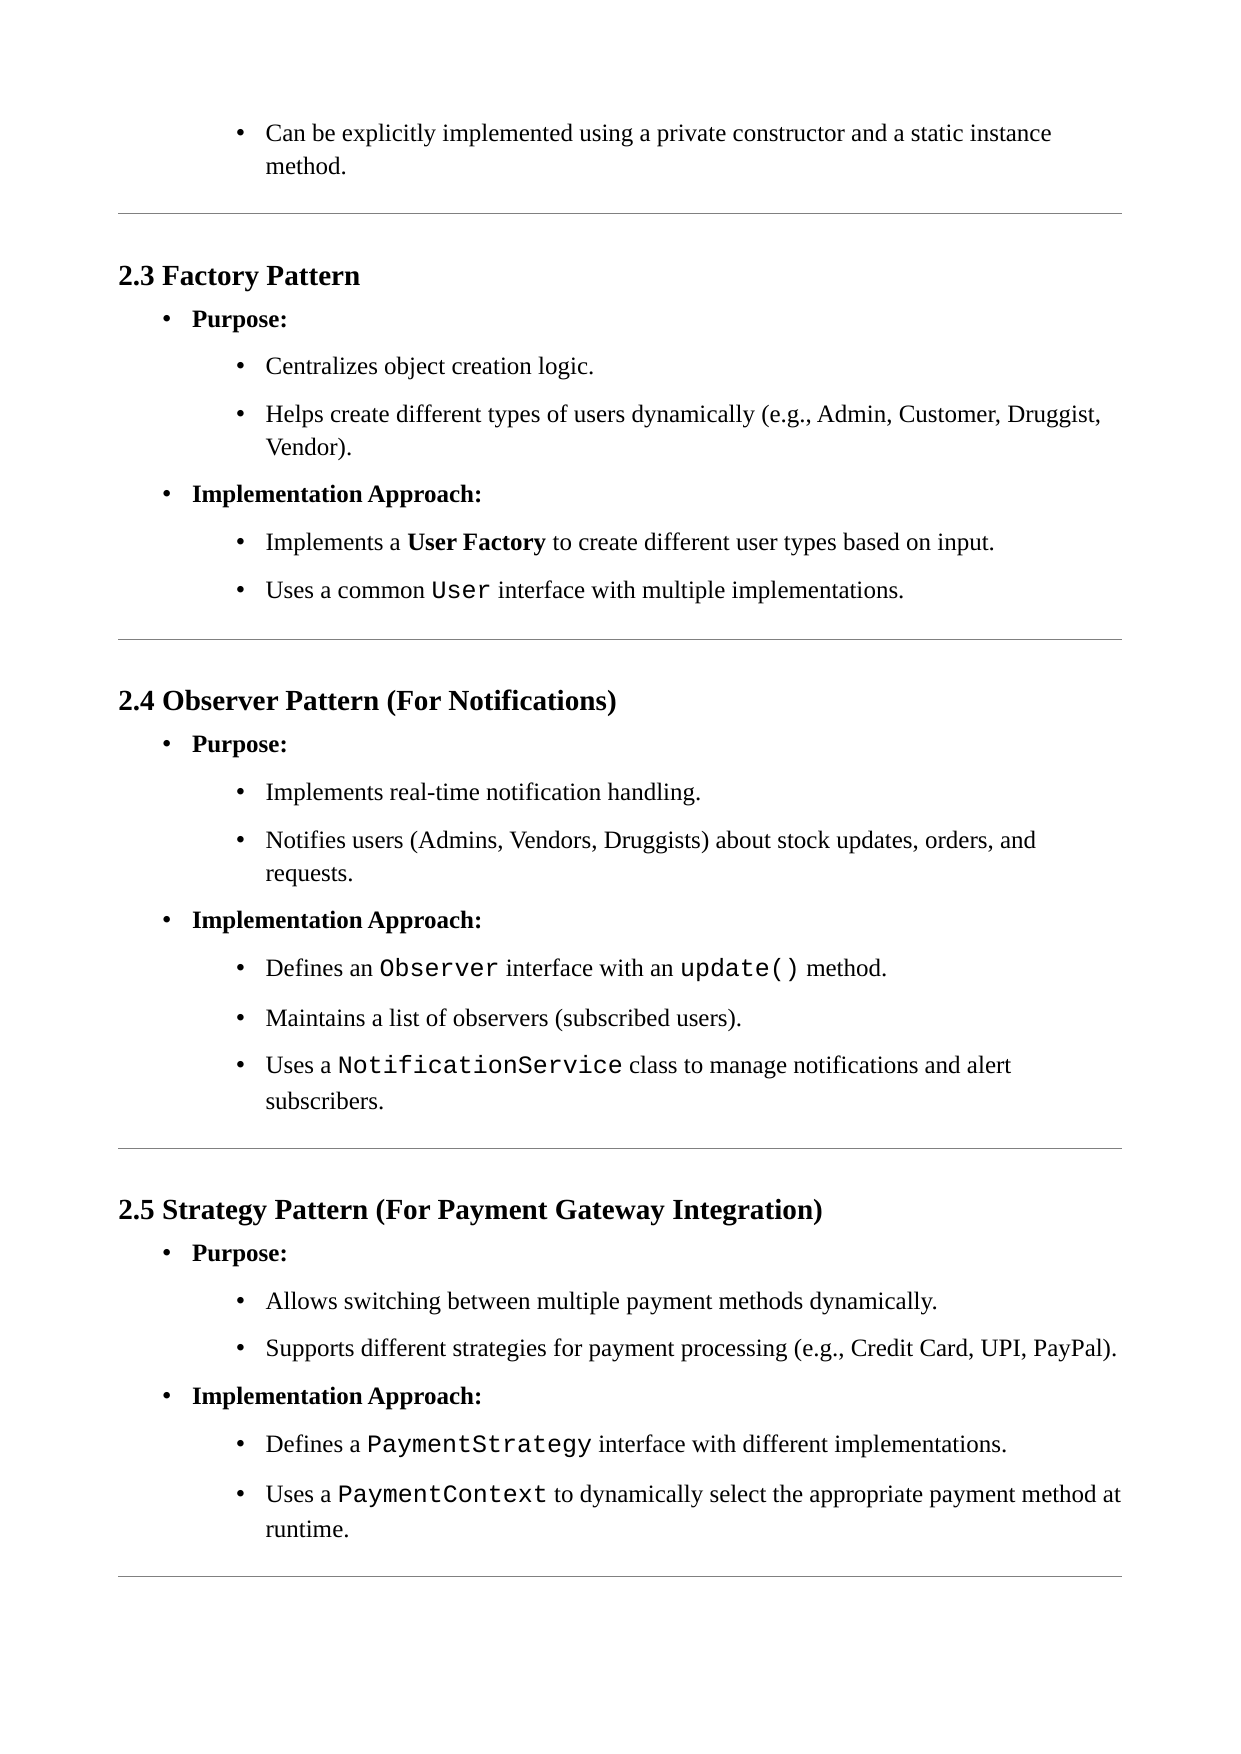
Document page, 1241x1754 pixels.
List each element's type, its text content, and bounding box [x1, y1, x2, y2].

list Centralizes object creation logic. [236, 351, 1122, 380]
list Implements a User Factory to create different user types based on input. [236, 527, 1122, 556]
list Supports different strategies for payment processing (e.g., Credit Card, UPI, PayPal). [236, 1333, 1122, 1362]
subtitle 2.3 Factory Pattern [118, 258, 1122, 291]
list Implementation Approach: [162, 1381, 1122, 1410]
list Can be explicitly implemented using a private constructor and a static instance method. [236, 118, 1122, 180]
list Uses a common User interface with multiple implementations. [236, 575, 1122, 606]
list Purpose: [162, 729, 1122, 758]
list Implementation Approach: [162, 479, 1122, 508]
list Helps create different types of users dynamically (e.g., Admin, Customer, Druggist, Vendor). [236, 399, 1122, 461]
list Defines an Observer interface with an update() method. [236, 953, 1122, 984]
list Allows switching between multiple payment methods dynamically. [236, 1286, 1122, 1314]
subtitle 2.5 Strategy Pattern (For Payment Gateway Integration) [118, 1192, 1122, 1226]
list Notifies users (Admins, Vendors, Druggists) about stock updates, orders, and requests. [236, 825, 1122, 887]
list Uses a PaymentContext to dynamically select the appropriate payment method at runtime. [236, 1479, 1122, 1542]
list Implements real-time notification handling. [236, 777, 1122, 806]
list Defines a PaymentStrategy interface with different implementations. [236, 1429, 1122, 1459]
list Purpose: [162, 304, 1122, 332]
list Maintains a list of observers (subscribed users). [236, 1003, 1122, 1032]
list Purpose: [162, 1238, 1122, 1267]
list Implementation Approach: [162, 905, 1122, 934]
list Uses a NotificationService class to manage notifications and alert subscribers. [236, 1051, 1122, 1114]
subtitle 2.4 Observer Pattern (For Notifications) [118, 683, 1122, 717]
